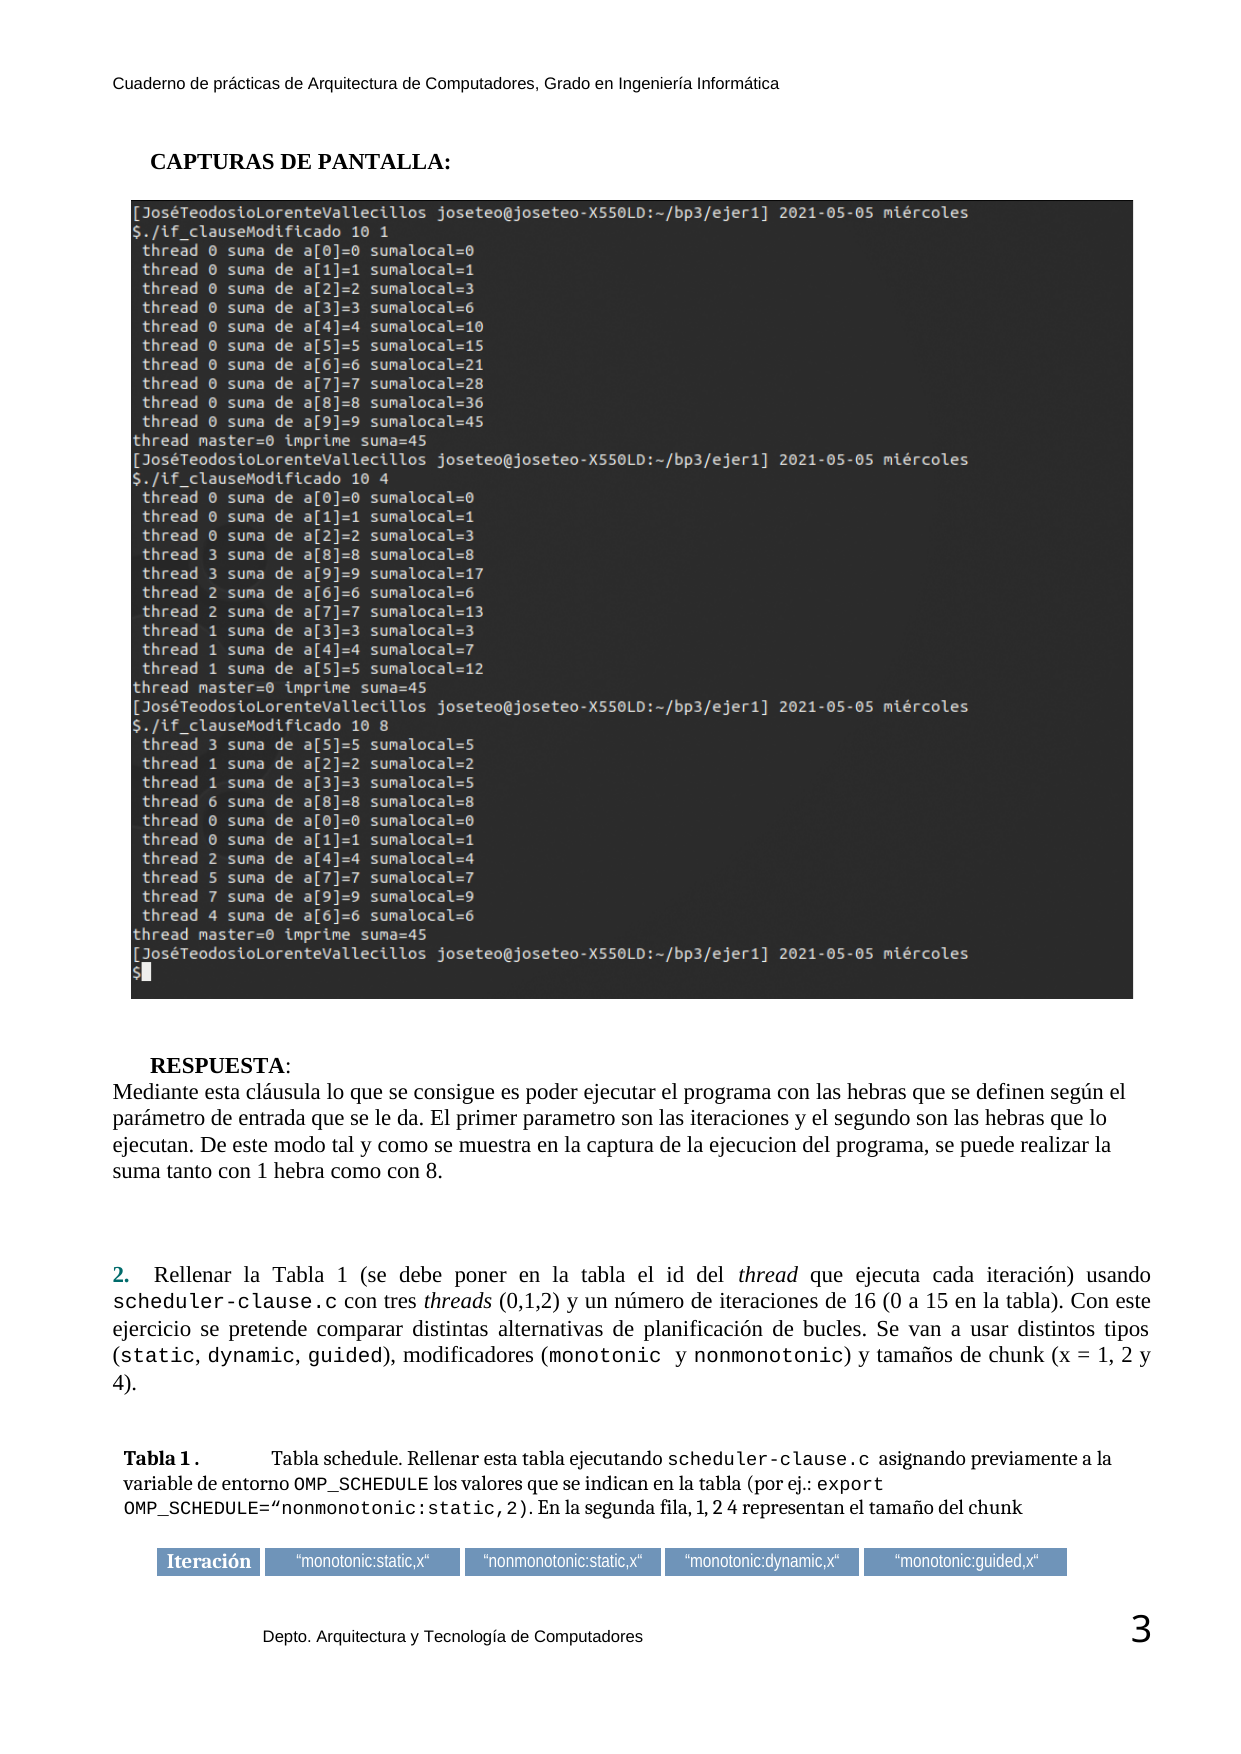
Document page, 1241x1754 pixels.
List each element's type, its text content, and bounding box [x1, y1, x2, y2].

text CAPTURAS DE PANTALLA: [150, 148, 1152, 174]
table_header Iteración [157, 1548, 260, 1576]
table_header [1069, 1546, 1075, 1576]
text RESPUESTA: [150, 1052, 1152, 1078]
list 2. Rellenar la Tabla 1 (se debe poner en la tabla el id del thread que ejecuta cada iteración) usando scheduler-clause.c con tres threads (0,1,2) y un número de iteraciones de 16 (0 a 15 en la tabla). Con este ejercicio se pretende comparar distintas alternativas de planificación de bucles. Se van a usar distintos tipos (static, dynamic, guided), modificadores (monotonic y nonmonotonic) y tamaños de chunk (x = 1, 2 y 4). [112, 1261, 1152, 1395]
table_header “monotonic:static,x“ [265, 1548, 460, 1576]
table_cell [112, 1520, 1154, 1546]
table_header “monotonic:dynamic,x“ [665, 1548, 859, 1576]
text Mediante esta cláusula lo que se consigue es poder ejecutar el programa con las hebras que se definen según el parámetro de entrada que se le da. El primer parametro son las iteraciones y el segundo son las hebras que lo ejecutan. De este modo tal y como se muestra en la captura de la ejecucion del programa, se puede realizar la suma tanto con 1 hebra como con 8. [112, 1078, 1152, 1183]
table_header “monotonic:guided,x“ [864, 1548, 1067, 1576]
picture [131, 200, 1134, 999]
table_header Tabla schedule. Rellenar esta tabla ejecutando scheduler-clause.c asignando previamente a la variable de entorno OMP_SCHEDULE los valores que se indican en la tabla (por ej.: export OMP_SCHEDULE=“nonmonotonic:static,2). En la segunda fila, 1, 2 4 representan el tamaño del chunk [112, 1422, 1154, 1520]
table_header “nonmonotonic:static,x“ [465, 1548, 661, 1576]
